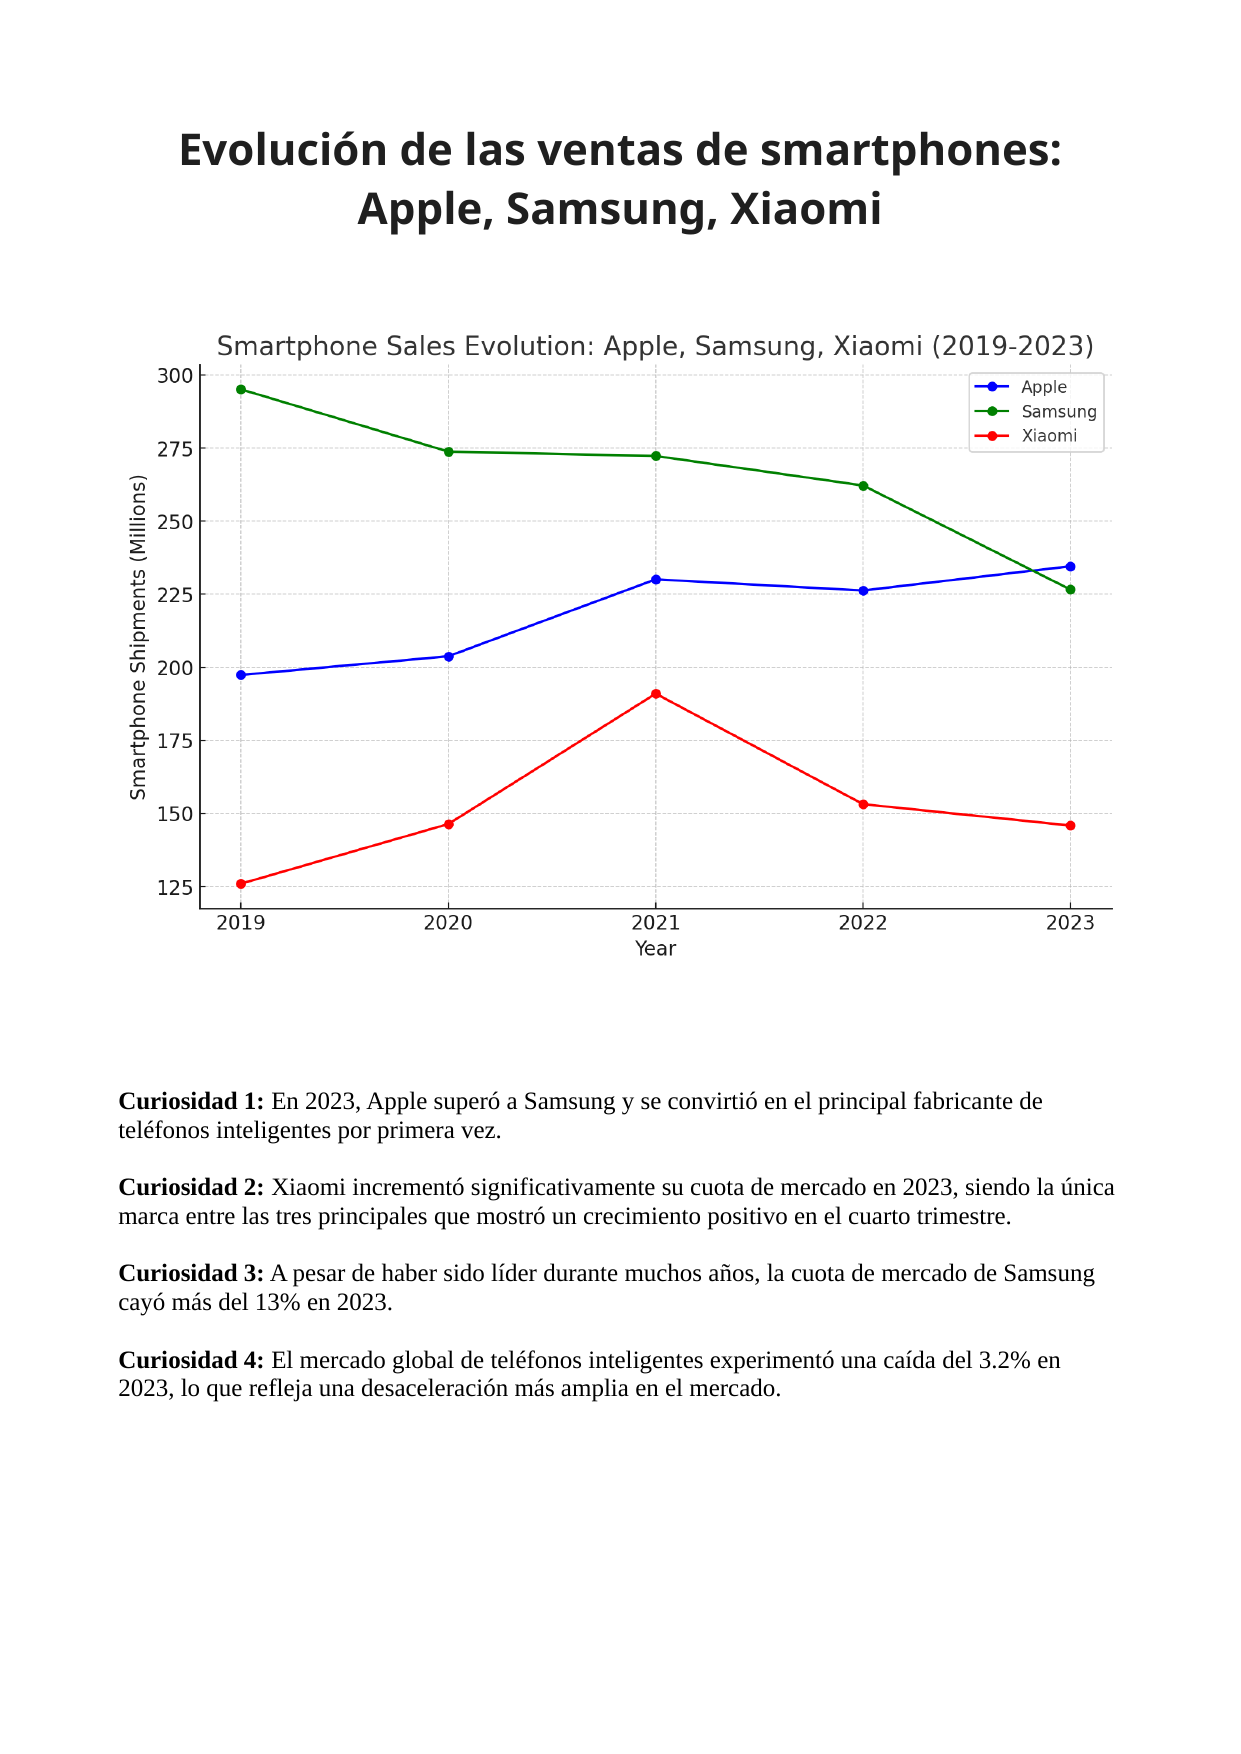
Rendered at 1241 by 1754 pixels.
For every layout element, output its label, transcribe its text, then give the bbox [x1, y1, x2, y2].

text Evolución de las ventas de smartphones: Apple, Samsung, Xiaomi [118, 118, 1122, 237]
text Curiosidad 1: En 2023, Apple superó a Samsung y se convirtió en el principal fabricante de teléfonos inteligentes por primera vez. [118, 1086, 1122, 1143]
text Curiosidad 2: Xiaomi incrementó significativamente su cuota de mercado en 2023, siendo la única marca entre las tres principales que mostró un crecimiento positivo en el cuarto trimestre. Curiosidad 3: A pesar de haber sido líder durante muchos años, la cuota de mercado de Samsung cayó más del 13% en 2023. Curiosidad 4: El mercado global de teléfonos inteligentes experimentó una caída del 3.2% en 2023, lo que refleja una desaceleración más amplia en el mercado. [118, 1172, 1122, 1402]
picture [118, 323, 1123, 971]
